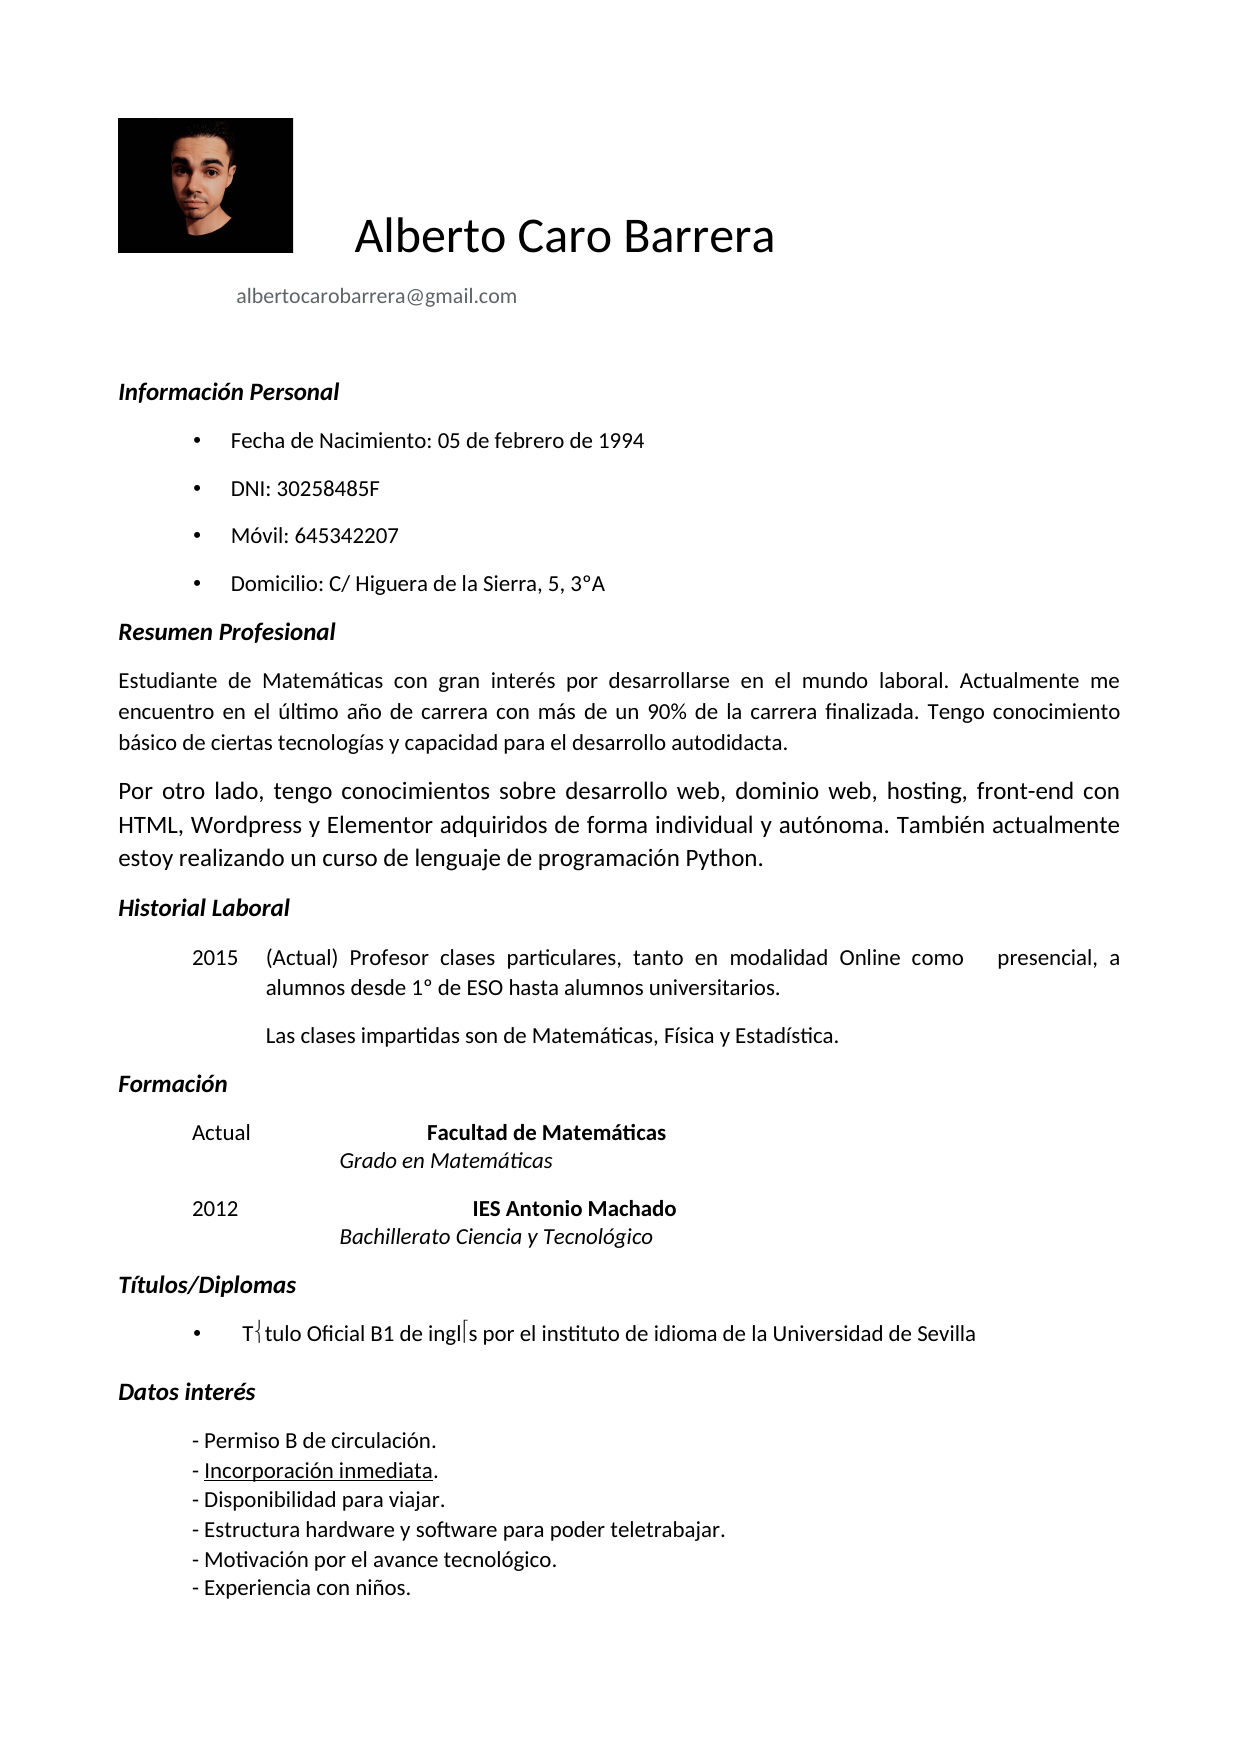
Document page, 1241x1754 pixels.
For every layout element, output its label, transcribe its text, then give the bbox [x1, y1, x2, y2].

text - Estructura hardware y software para poder teletrabajar. [118, 1516, 1122, 1543]
list Móvil: 645342207 [156, 521, 1122, 549]
text Historial Laboral [118, 893, 1122, 923]
text Alberto Caro Barrera [118, 118, 1122, 265]
text albertocarobarrera@gmail.com [118, 282, 1122, 310]
text Bachillerato Ciencia y Tecnológico [339, 1222, 1122, 1250]
text Resumen Profesional [118, 616, 1122, 647]
text - Disponibilidad para viajar. [118, 1486, 1122, 1514]
text Información Personal [118, 376, 1122, 407]
text Datos interés [118, 1376, 1122, 1406]
text - Incorporación inmediata. [118, 1456, 1122, 1484]
text Estudiante de Matemáticas con gran interés por desarrollarse en el mundo laboral. Actualmente me encuentro en el último año de carrera con más de un 90% de la carrera finalizada. Tengo conocimiento básico de ciertas tecnologías y capacidad para el desarrollo autodidacta. [118, 666, 1122, 756]
text Las clases impartidas son de Matemáticas, Física y Estadística. [192, 1021, 1122, 1049]
text Grado en Matemáticas [339, 1147, 1122, 1174]
text Títulos/Diplomas [118, 1269, 1122, 1300]
text Por otro lado, tengo conocimientos sobre desarrollo web, dominio web, hosting, front-end con HTML, Wordpress y Elementor adquiridos de forma individual y autónoma. También actualmente estoy realizando un curso de lenguaje de programación Python. [118, 775, 1122, 873]
list DNI: 30258485F [156, 474, 1122, 502]
text 2012 IES Antonio Machado [118, 1194, 1122, 1222]
list Fecha de Nacimiento: 05 de febrero de 1994 [156, 427, 1122, 455]
list Título Oficial B1 de inglés por el instituto de idioma de la Universidad de Sevilla [156, 1319, 1122, 1348]
text - Motivación por el avance tecnológico. [118, 1545, 1122, 1573]
list Domicilio: C/ Higuera de la Sierra, 5, 3ºA [156, 569, 1122, 597]
text - Permiso B de circulación. [118, 1426, 1122, 1454]
text - Experiencia con niños. [118, 1573, 1122, 1601]
text 2015 (Actual) Profesor clases particulares, tanto en modalidad Online como presencial, a alumnos desde 1º de ESO hasta alumnos universitarios. [192, 943, 1122, 1002]
text Actual Facultad de Matemáticas [118, 1118, 1122, 1147]
text Formación [118, 1068, 1122, 1099]
